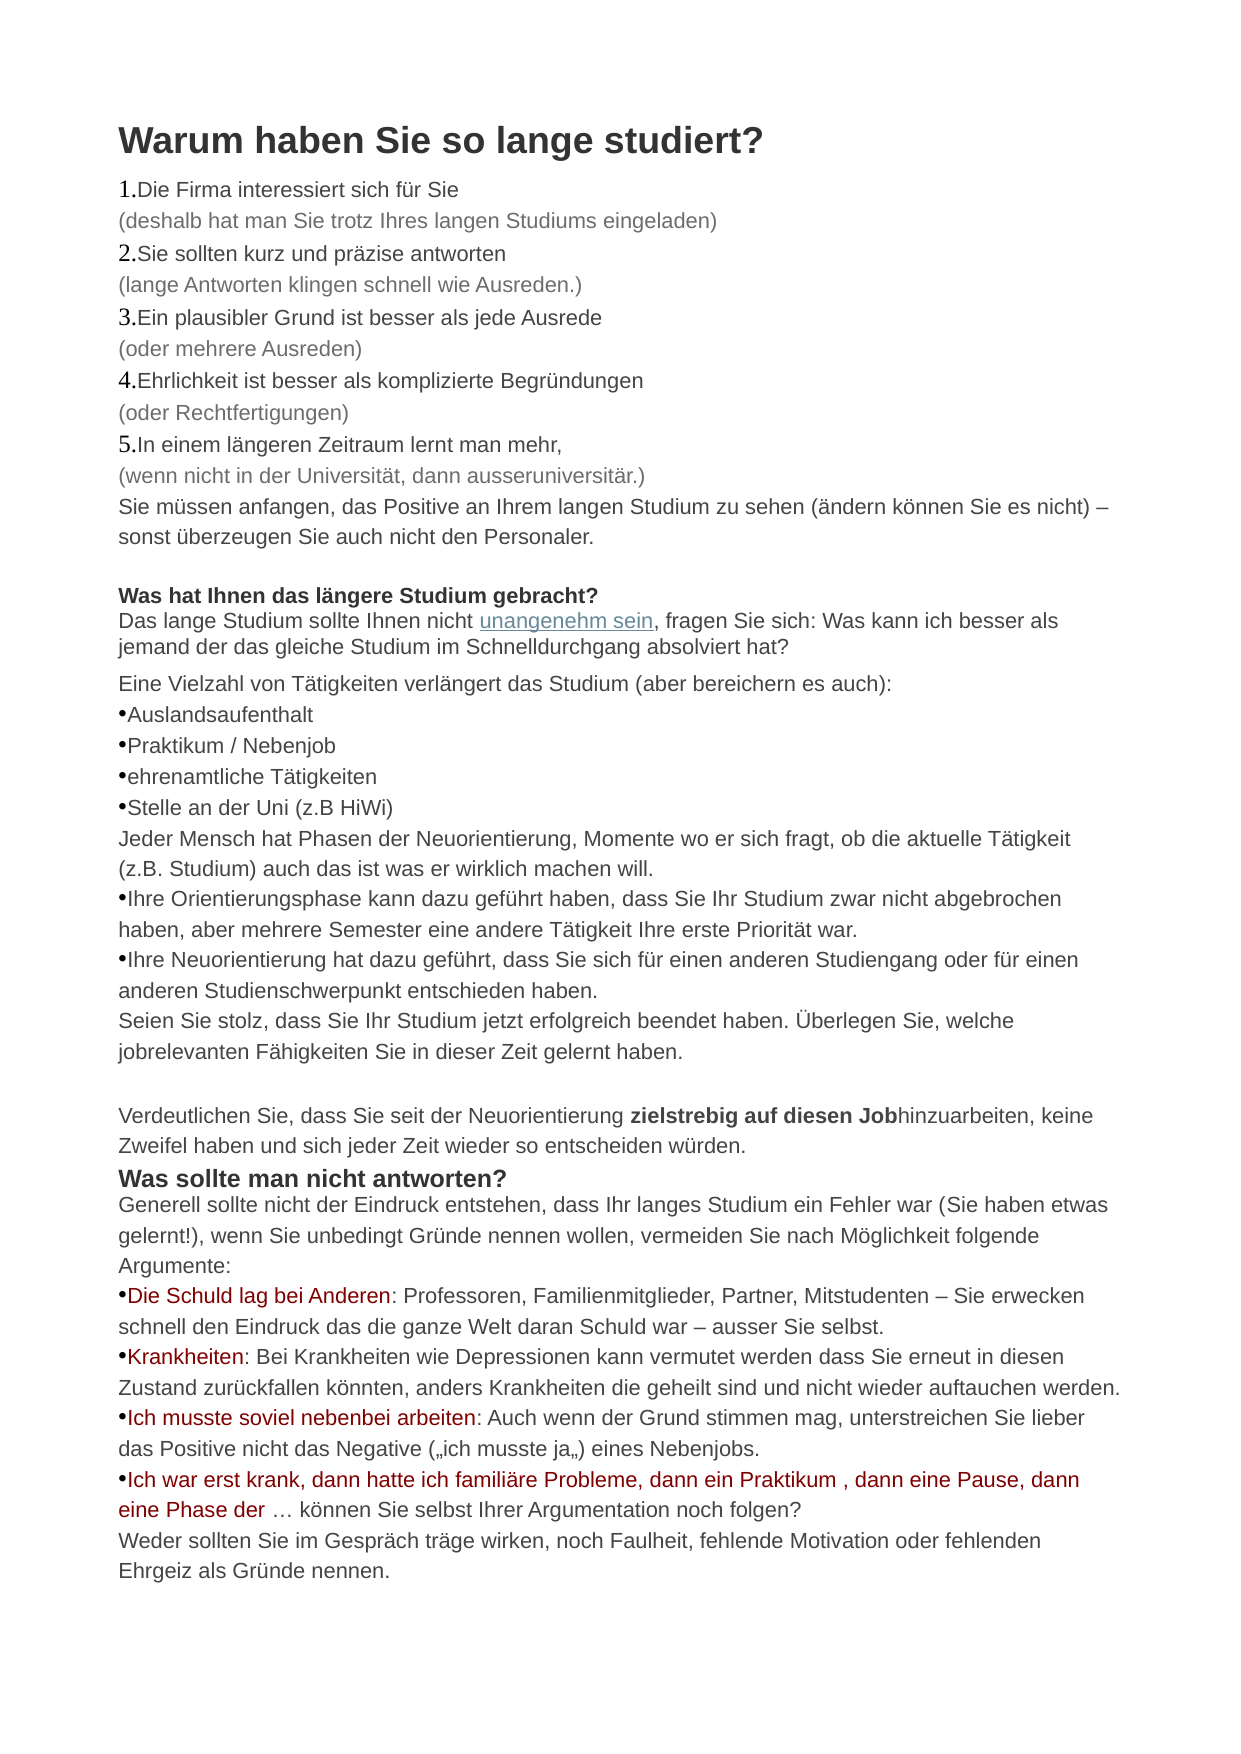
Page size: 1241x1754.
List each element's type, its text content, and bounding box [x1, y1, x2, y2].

text Eine Vielzahl von Tätigkeiten verlängert das Studium (aber bereichern es auch): [118, 671, 1122, 696]
subtitle Was sollte man nicht antworten? [118, 1164, 1122, 1192]
list Ein plausibler Grund ist besser als jede Ausrede (oder mehrere Ausreden) [118, 302, 1122, 361]
subtitle Was hat Ihnen das längere Studium gebracht? Das lange Studium sollte Ihnen nicht unangenehm sein, fragen Sie sich: Was kann ich besser als jemand der das gleiche Studium im Schnelldurchgang absolviert hat? [118, 583, 1122, 659]
list ehrenamtliche Tätigkeiten [118, 763, 1122, 789]
list Auslandsaufenthalt [118, 701, 1122, 727]
text Jeder Mensch hat Phasen der Neuorientierung, Momente wo er sich fragt, ob die aktuelle Tätigkeit (z.B. Studium) auch das ist was er wirklich machen will. [118, 826, 1122, 881]
list Stelle an der Uni (z.B HiWi) [118, 794, 1122, 821]
list Krankheiten: Bei Krankheiten wie Depressionen kann vermutet werden dass Sie erneut in diesen Zustand zurückfallen könnten, anders Krankheiten die geheilt sind und nicht wieder auftauchen werden. [118, 1344, 1122, 1400]
list Die Firma interessiert sich für Sie (deshalb hat man Sie trotz Ihres langen Studiums eingeladen) [118, 174, 1122, 233]
text Generell sollte nicht der Eindruck entstehen, dass Ihr langes Studium ein Fehler war (Sie haben etwas gelernt!), wenn Sie unbedingt Gründe nennen wollen, vermeiden Sie nach Möglichkeit folgende Argumente: [118, 1192, 1122, 1278]
text Verdeutlichen Sie, dass Sie seit der Neuorientierung zielstrebig auf diesen Jobhinzuarbeiten, keine Zweifel haben und sich jeder Zeit wieder so entscheiden würden. [118, 1103, 1122, 1159]
list Die Schuld lag bei Anderen: Professoren, Familienmitglieder, Partner, Mitstudenten – Sie erwecken schnell den Eindruck das die ganze Welt daran Schuld war – ausser Sie selbst. [118, 1283, 1122, 1339]
list Praktikum / Nebenjob [118, 732, 1122, 758]
list In einem längeren Zeitraum lernt man mehr, (wenn nicht in der Universität, dann ausseruniversitär.) [118, 429, 1122, 488]
text Sie müssen anfangen, das Positive an Ihrem langen Studium zu sehen (ändern können Sie es nicht) – sonst überzeugen Sie auch nicht den Personaler. [118, 493, 1122, 549]
list Ehrlichkeit ist besser als komplizierte Begründungen (oder Rechtfertigungen) [118, 366, 1122, 424]
list Ich musste soviel nebenbei arbeiten: Auch wenn der Grund stimmen mag, unterstreichen Sie lieber das Positive nicht das Negative („ich musste ja„) eines Nebenjobs. [118, 1405, 1122, 1461]
list Ihre Orientierungsphase kann dazu geführt haben, dass Sie Ihr Studium zwar nicht abgebrochen haben, aber mehrere Semester eine andere Tätigkeit Ihre erste Priorität war. [118, 886, 1122, 942]
text Weder sollten Sie im Gespräch träge wirken, noch Faulheit, fehlende Motivation oder fehlenden Ehrgeiz als Gründe nennen. [118, 1528, 1122, 1583]
subtitle Warum haben Sie so lange studiert? [118, 118, 1122, 161]
list Ich war erst krank, dann hatte ich familiäre Probleme, dann ein Praktikum , dann eine Pause, dann eine Phase der … können Sie selbst Ihrer Argumentation noch folgen? [118, 1466, 1122, 1523]
text Seien Sie stolz, dass Sie Ihr Studium jetzt erfolgreich beendet haben. Überlegen Sie, welche jobrelevanten Fähigkeiten Sie in dieser Zeit gelernt haben. [118, 1008, 1122, 1064]
list Ihre Neuorientierung hat dazu geführt, dass Sie sich für einen anderen Studiengang oder für einen anderen Studienschwerpunkt entschieden haben. [118, 947, 1122, 1003]
list Sie sollten kurz und präzise antworten (lange Antworten klingen schnell wie Ausreden.) [118, 238, 1122, 297]
